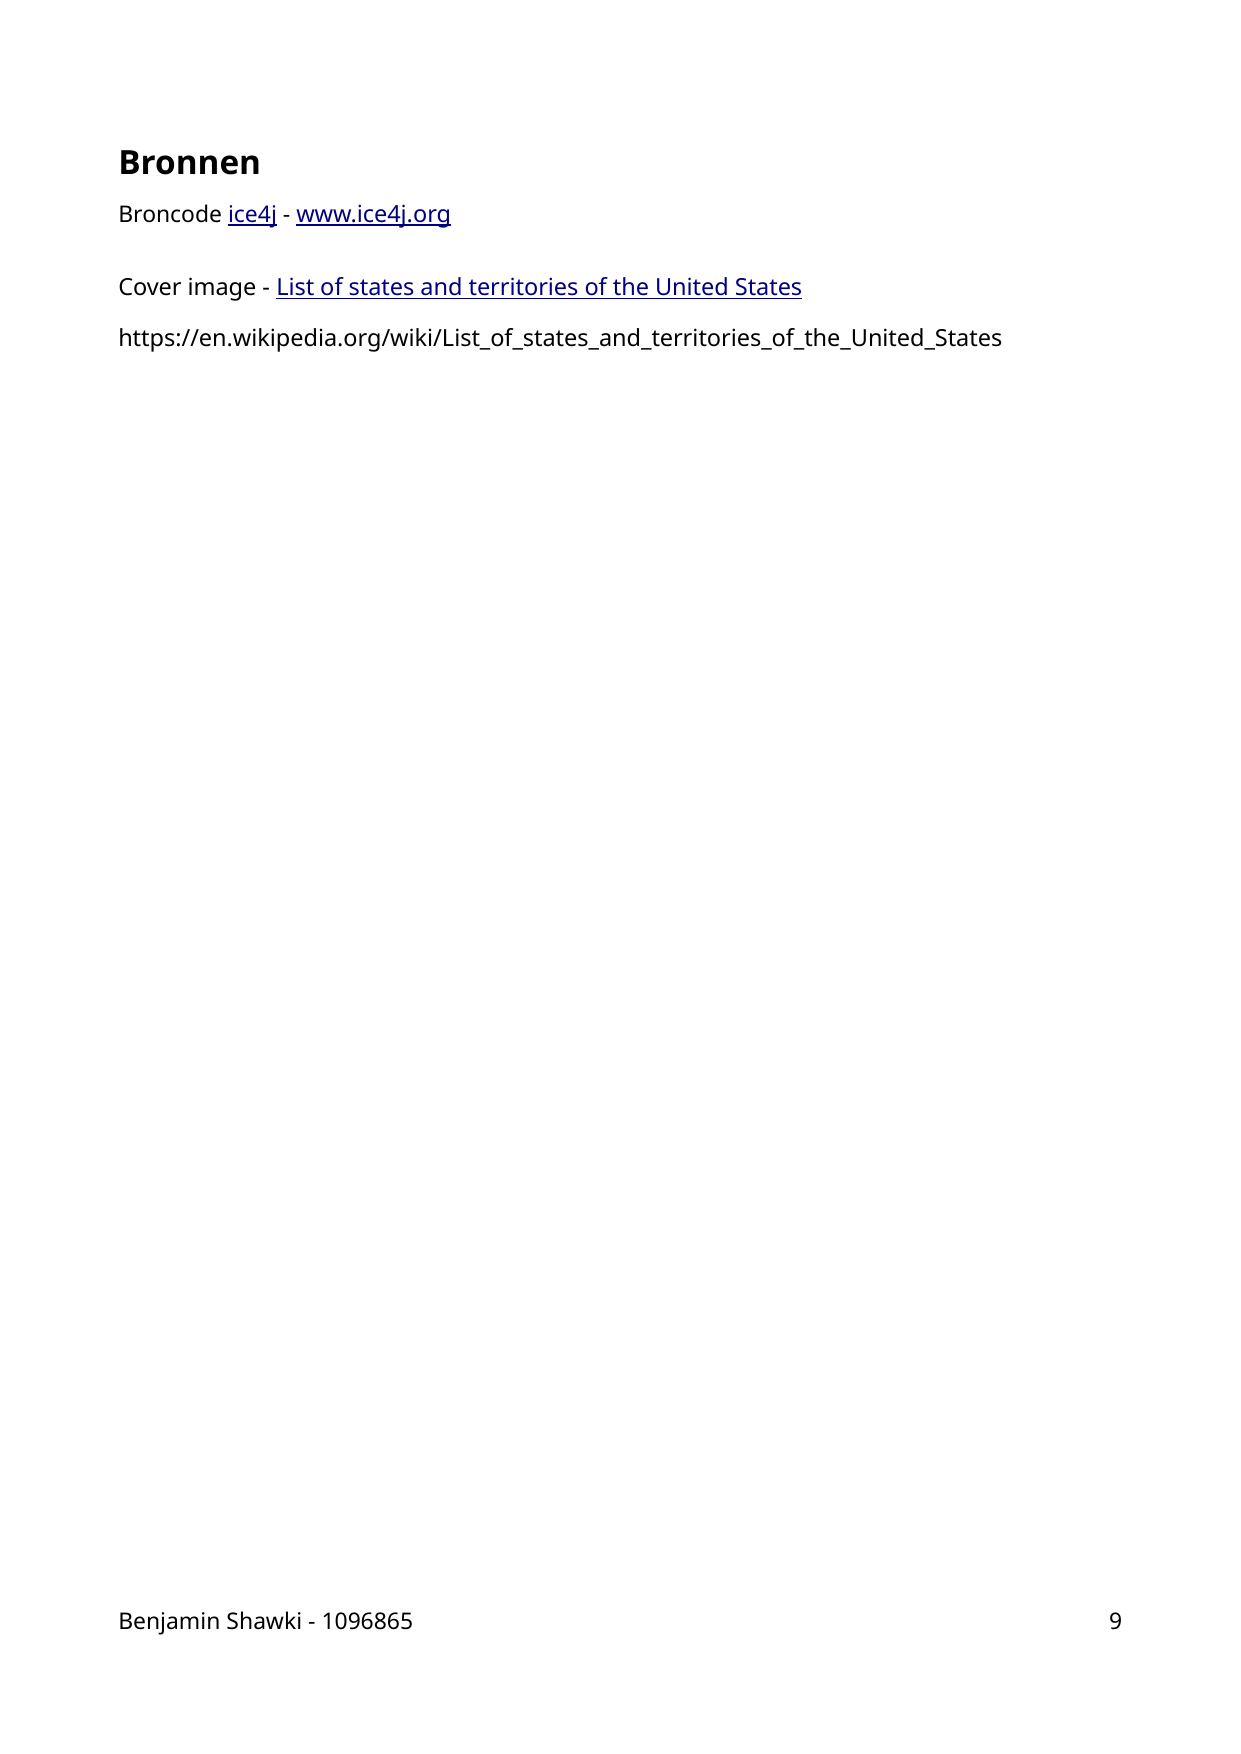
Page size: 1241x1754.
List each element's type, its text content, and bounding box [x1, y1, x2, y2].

text Broncode ice4j - www.ice4j.org Cover image - List of states and territories of the United States [118, 197, 1122, 302]
text https://en.wikipedia.org/wiki/List_of_states_and_territories_of_the_United_States [118, 322, 1122, 354]
subtitle Bronnen [118, 139, 1122, 184]
